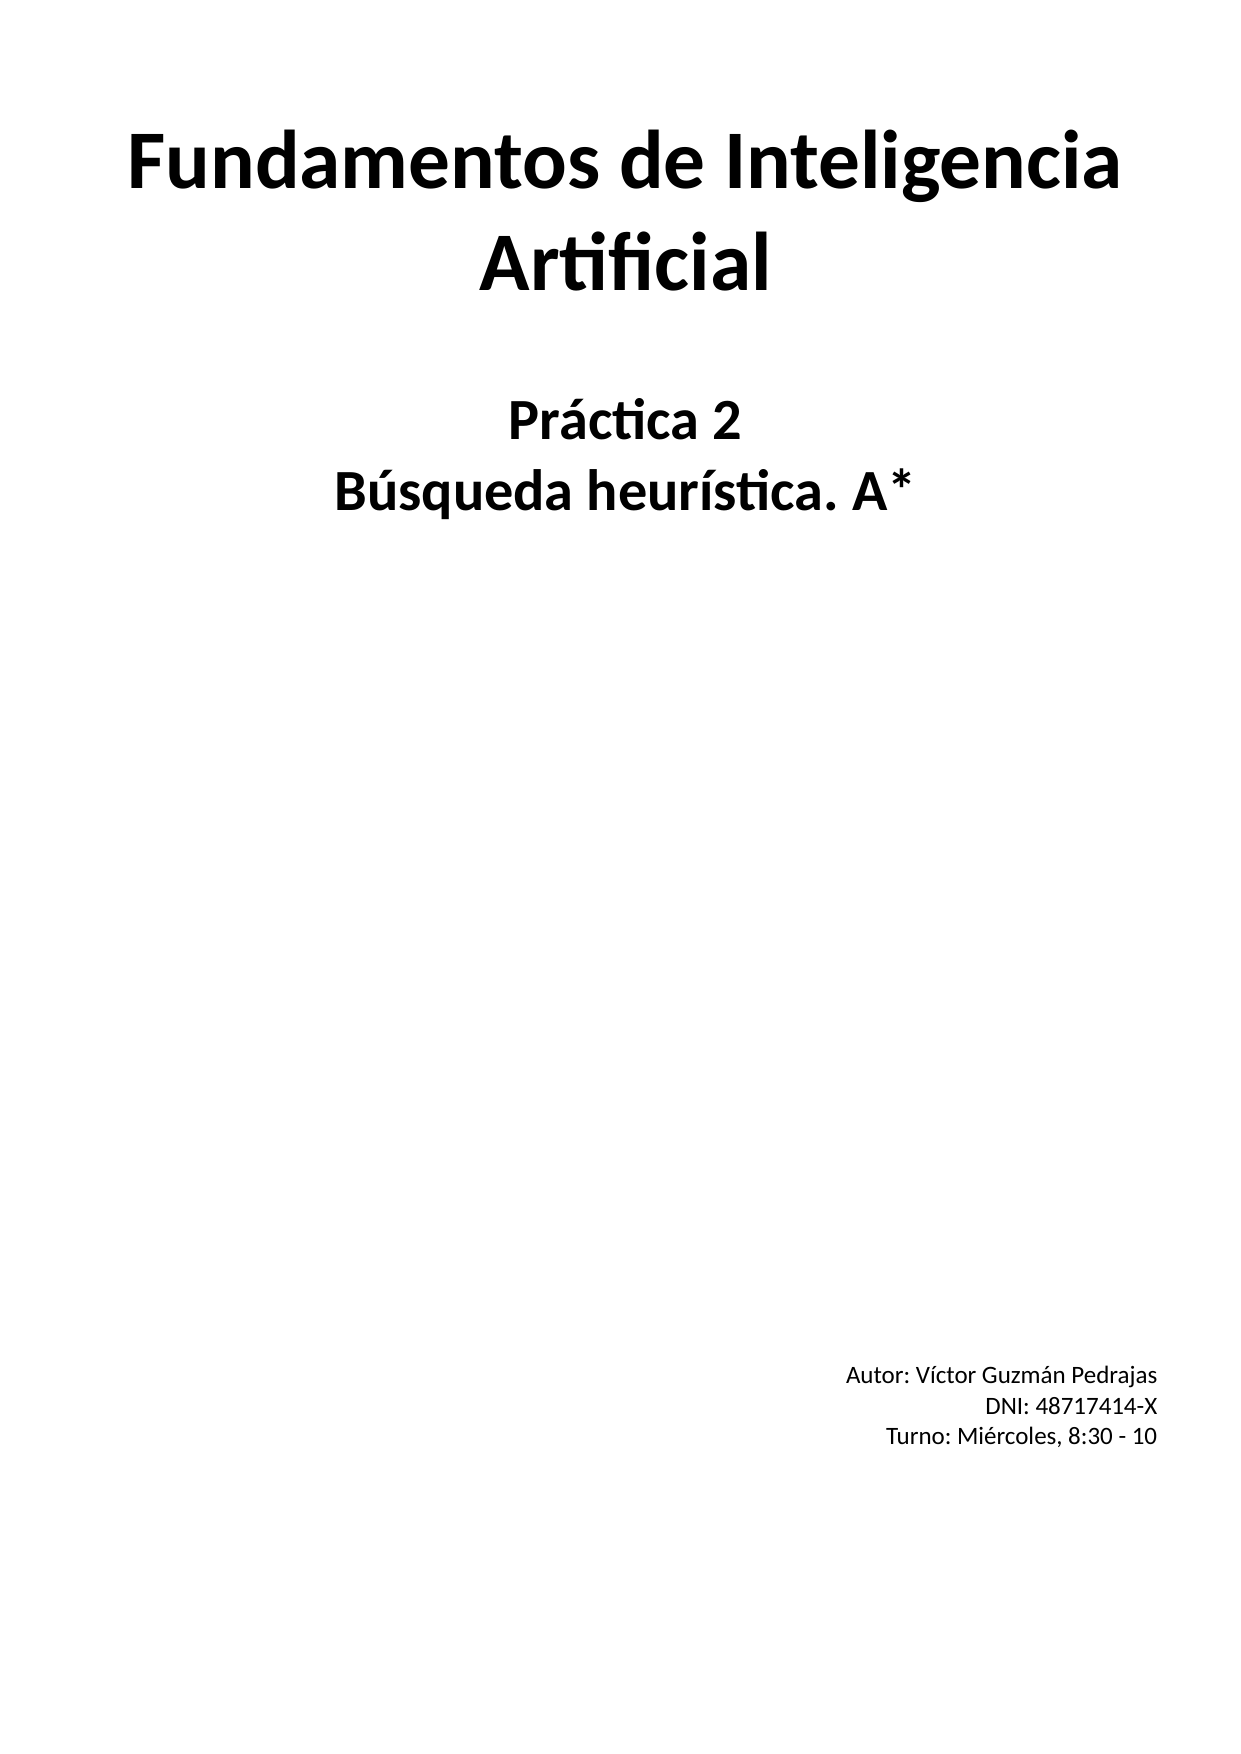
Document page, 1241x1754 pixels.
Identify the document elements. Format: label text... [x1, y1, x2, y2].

text Turno: Miércoles, 8:30 - 10 [94, 1420, 1157, 1451]
text Fundamentos de Inteligencia Artificial [94, 108, 1157, 311]
text Búsqueda heurística. A* [94, 454, 1157, 525]
text Autor: Víctor Guzmán Pedrajas [94, 1359, 1157, 1390]
text Práctica 2 [94, 383, 1157, 454]
text DNI: 48717414-X [94, 1390, 1157, 1420]
